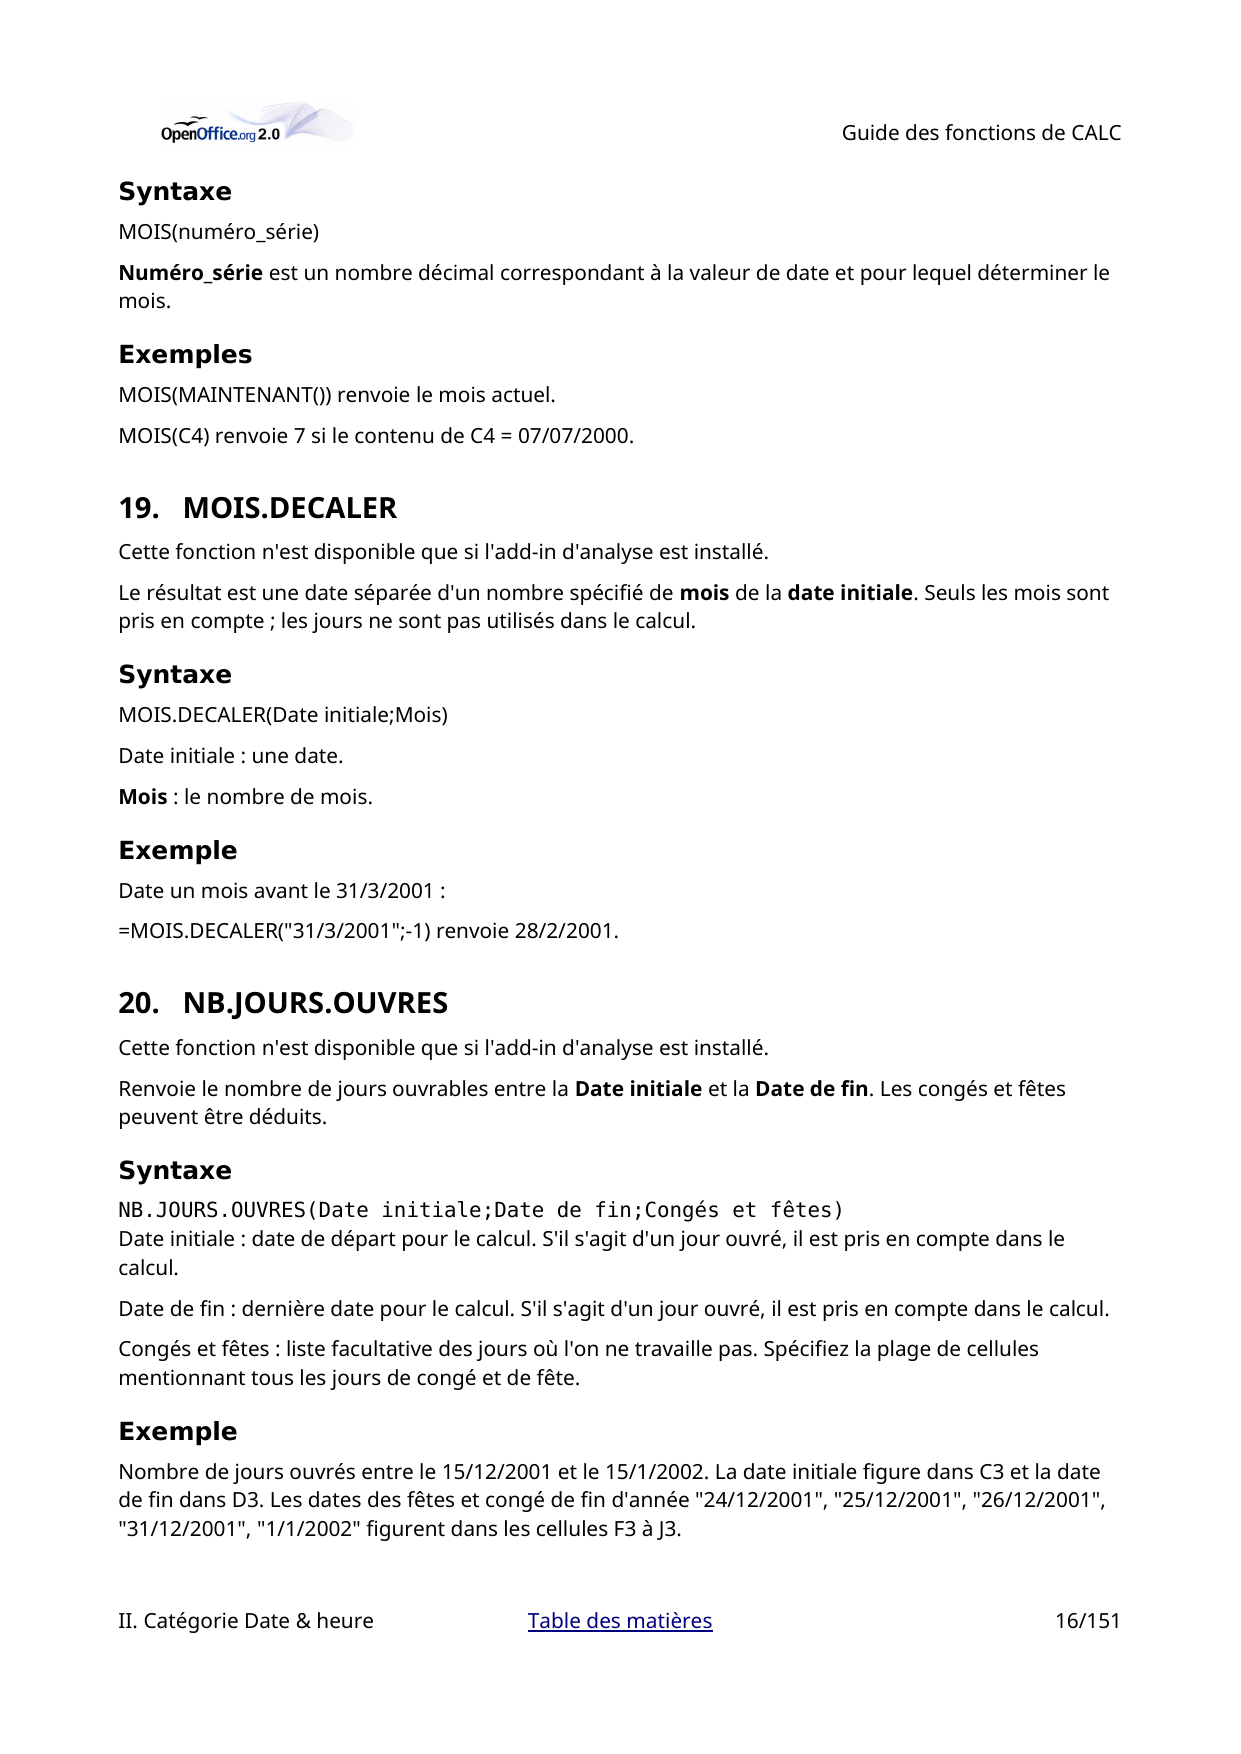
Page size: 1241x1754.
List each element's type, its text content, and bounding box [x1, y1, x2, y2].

text Numéro_série est un nombre décimal correspondant à la valeur de date et pour lequel déterminer le mois. [118, 258, 1122, 315]
subtitle Exemple [118, 836, 1122, 865]
text NB.JOURS.OUVRES(Date initiale;Date de fin;Congés et fêtes) [118, 1198, 1122, 1222]
text Nombre de jours ouvrés entre le 15/12/2001 et le 15/1/2002. La date initiale figure dans C3 et la date de fin dans D3. Les dates des fêtes et congé de fin d'année "24/12/2001", "25/12/2001", "26/12/2001", "31/12/2001", "1/1/2002" figurent dans les cellules F3 à J3. [118, 1457, 1122, 1542]
text Date initiale : date de départ pour le calcul. S'il s'agit d'un jour ouvré, il est pris en compte dans le calcul. [118, 1224, 1122, 1281]
text Cette fonction n'est disponible que si l'add-in d'analyse est installé. [118, 1033, 1122, 1061]
text Date un mois avant le 31/3/2001 : [118, 876, 1122, 904]
subtitle Exemples [118, 340, 1122, 369]
text MOIS(MAINTENANT()) renvoie le mois actuel. [118, 380, 1122, 408]
text MOIS(C4) renvoie 7 si le contenu de C4 = 07/07/2000. [118, 421, 1122, 449]
subtitle NB.JOURS.OUVRES [118, 983, 1122, 1022]
text Cette fonction n'est disponible que si l'add-in d'analyse est installé. [118, 537, 1122, 565]
text Date de fin : dernière date pour le calcul. S'il s'agit d'un jour ouvré, il est pris en compte dans le calcul. [118, 1294, 1122, 1322]
text Renvoie le nombre de jours ouvrables entre la Date initiale et la Date de fin. Les congés et fêtes peuvent être déduits. [118, 1074, 1122, 1131]
text =MOIS.DECALER("31/3/2001";-1) renvoie 28/2/2001. [118, 917, 1122, 945]
text Le résultat est une date séparée d'un nombre spécifié de mois de la date initiale. Seuls les mois sont pris en compte ; les jours ne sont pas utilisés dans le calcul. [118, 578, 1122, 635]
subtitle MOIS.DECALER [118, 487, 1122, 527]
subtitle Syntaxe [118, 660, 1122, 689]
text MOIS.DECALER(Date initiale;Mois) [118, 700, 1122, 728]
subtitle Syntaxe [118, 177, 1122, 206]
text Date initiale : une date. [118, 741, 1122, 769]
text Congés et fêtes : liste facultative des jours où l'on ne travaille pas. Spécifiez la plage de cellules mentionnant tous les jours de congé et de fête. [118, 1334, 1122, 1391]
subtitle Syntaxe [118, 1156, 1122, 1185]
subtitle Exemple [118, 1417, 1122, 1446]
text MOIS(numéro_série) [118, 217, 1122, 245]
text Mois : le nombre de mois. [118, 782, 1122, 810]
